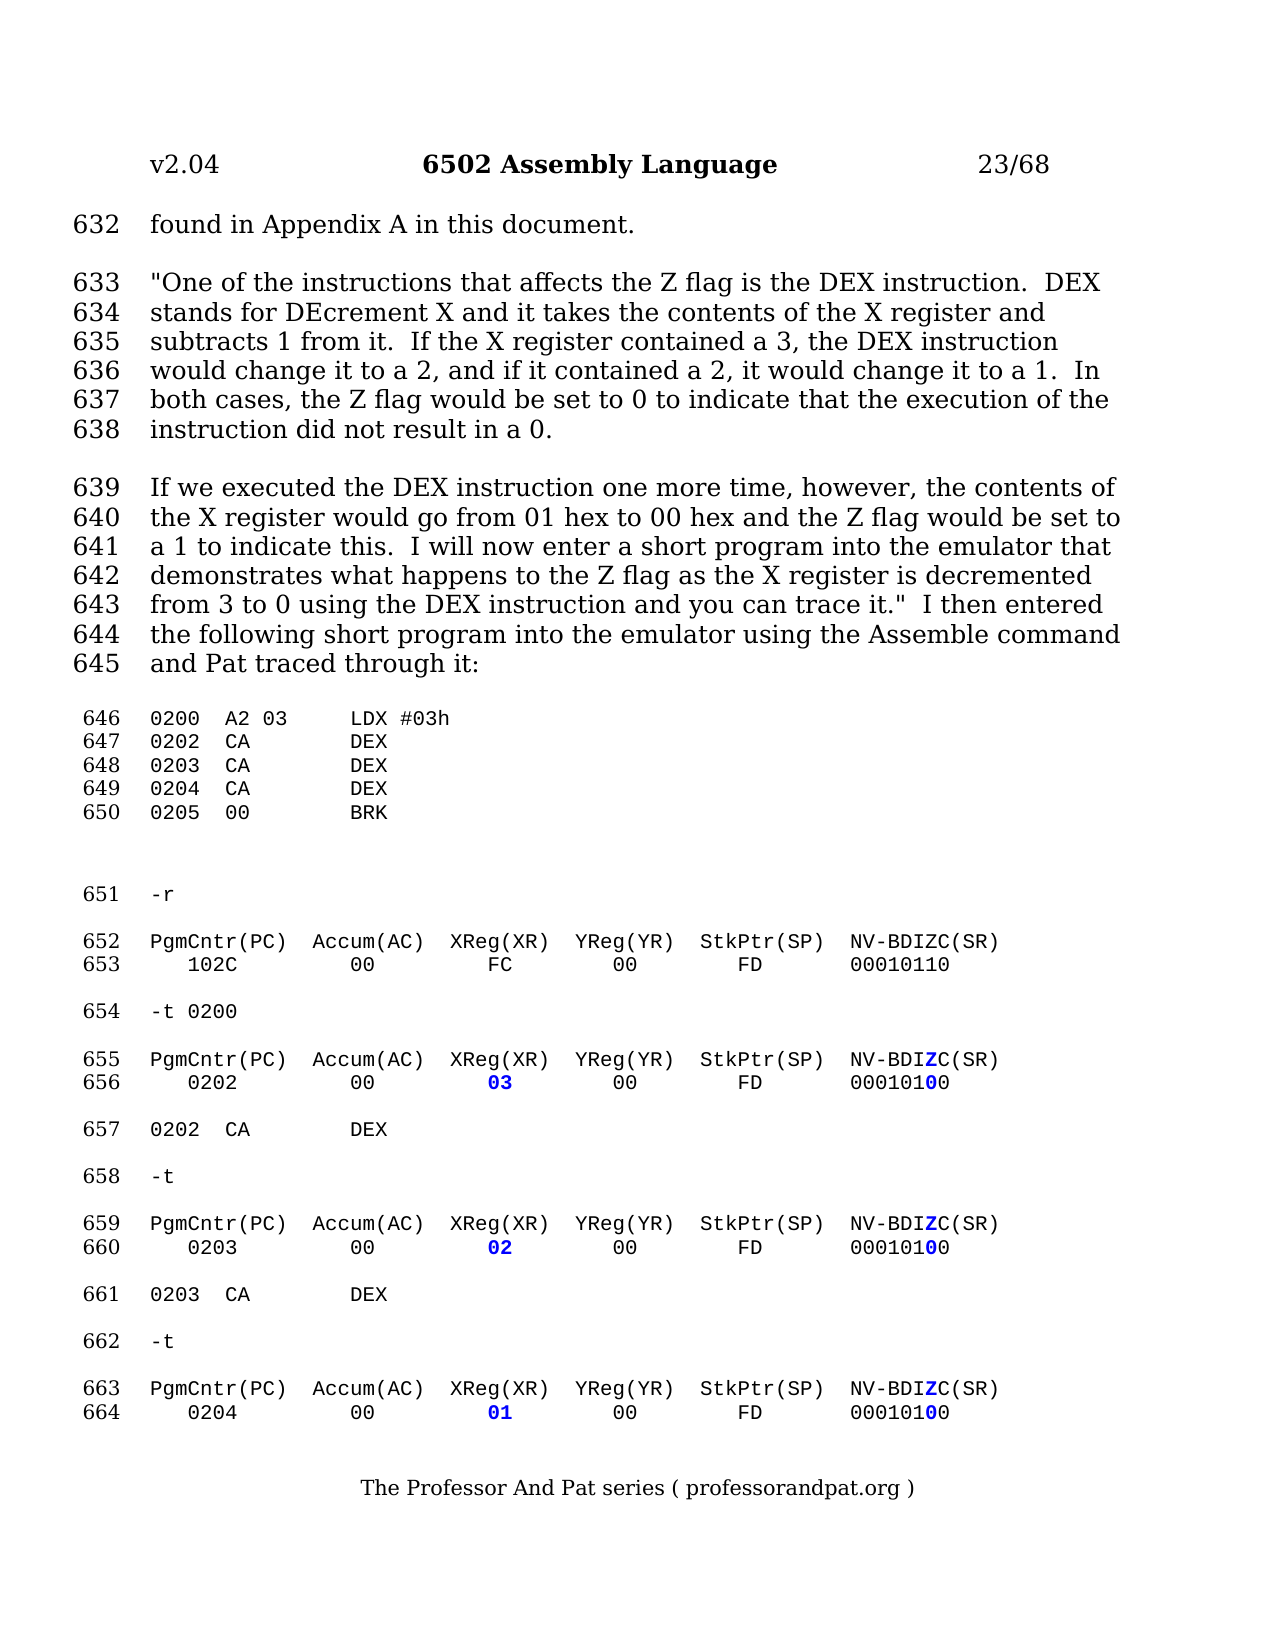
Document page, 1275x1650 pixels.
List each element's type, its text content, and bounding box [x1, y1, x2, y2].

text 0204 00 01 00 FD 00010100 [150, 1402, 1125, 1425]
text found in Appendix A in this document. [150, 210, 1125, 239]
text -t [150, 1331, 1125, 1355]
text PgmCntr(PC) Accum(AC) XReg(XR) YReg(YR) StkPtr(SP) NV-BDIZC(SR) [150, 931, 1125, 954]
text If we executed the DEX instruction one more time, however, the contents of the X register would go from 01 hex to 00 hex and the Z flag would be set to a 1 to indicate this. I will now enter a short program into the emulator that demonstrates what happens to the Z flag as the X register is decremented from 3 to 0 using the DEX instruction and you can trace it." I then entered the following short program into the emulator using the Assemble command and Pat traced through it: [150, 473, 1125, 678]
text 0202 00 03 00 FD 00010100 [150, 1072, 1125, 1096]
text 0203 00 02 00 FD 00010100 [150, 1237, 1125, 1261]
text 0204 CA DEX [150, 778, 1125, 802]
text PgmCntr(PC) Accum(AC) XReg(XR) YReg(YR) StkPtr(SP) NV-BDIZC(SR) [150, 1378, 1125, 1402]
text PgmCntr(PC) Accum(AC) XReg(XR) YReg(YR) StkPtr(SP) NV-BDIZC(SR) [150, 1213, 1125, 1237]
text -t 0200 [150, 1002, 1125, 1025]
text 0203 CA DEX [150, 755, 1125, 778]
text 0202 CA DEX [150, 1119, 1125, 1143]
text PgmCntr(PC) Accum(AC) XReg(XR) YReg(YR) StkPtr(SP) NV-BDIZC(SR) [150, 1049, 1125, 1072]
text "One of the instructions that affects the Z flag is the DEX instruction. DEX stands for DEcrement X and it takes the contents of the X register and subtracts 1 from it. If the X register contained a 3, the DEX instruction would change it to a 2, and if it contained a 2, it would change it to a 1. In both cases, the Z flag would be set to 0 to indicate that the execution of the instruction did not result in a 0. [150, 268, 1125, 444]
text 102C 00 FC 00 FD 00010110 [150, 954, 1125, 978]
text 0203 CA DEX [150, 1284, 1125, 1308]
text -r [150, 884, 1125, 907]
text -t [150, 1166, 1125, 1190]
text 0202 CA DEX [150, 731, 1125, 755]
text 0205 00 BRK [150, 802, 1125, 825]
text 0200 A2 03 LDX #03h [150, 708, 1125, 731]
